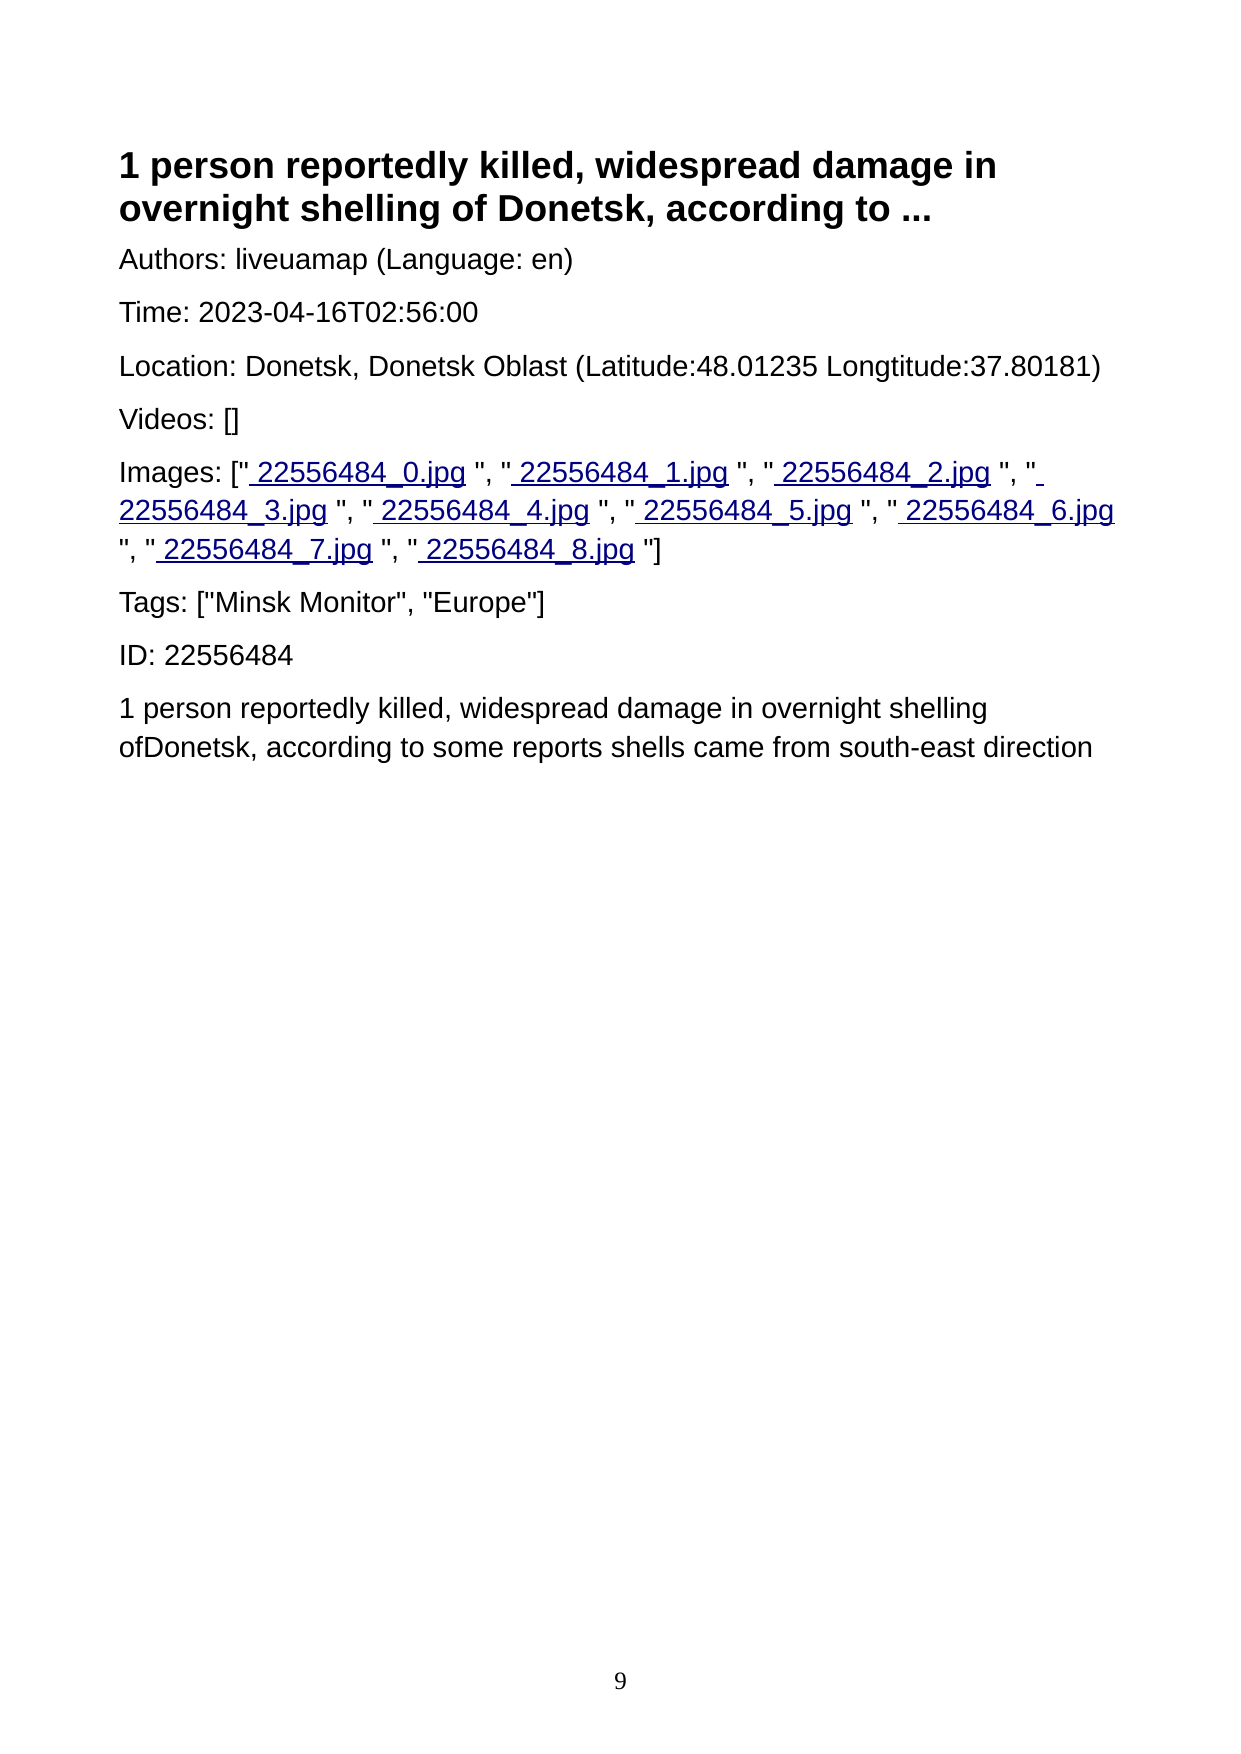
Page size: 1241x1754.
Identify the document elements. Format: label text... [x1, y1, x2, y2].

subtitle 1 person reportedly killed, widespread damage in overnight shelling of Donetsk, according to ... [118, 143, 1122, 230]
text Time: 2023-04-16T02:56:00 [118, 295, 1122, 329]
text Videos: [] [118, 402, 1122, 435]
text Tags: ["Minsk Monitor", "Europe"] [118, 585, 1122, 618]
text Location: Donetsk, Donetsk Oblast (Latitude:48.01235 Longtitude:37.80181) [118, 348, 1122, 382]
text ID: 22556484 [118, 638, 1122, 672]
text 1 person reportedly killed, widespread damage in overnight shelling ofDonetsk, according to some reports shells came from south-east direction [118, 691, 1122, 763]
text Images: [" 22556484_0.jpg ", " 22556484_1.jpg ", " 22556484_2.jpg ", " 22556484_3.jpg ", " 22556484_4.jpg ", " 22556484_5.jpg ", " 22556484_6.jpg ", " 22556484_7.jpg ", " 22556484_8.jpg "] [118, 455, 1122, 565]
text Authors: liveuamap (Language: en) [118, 242, 1122, 276]
